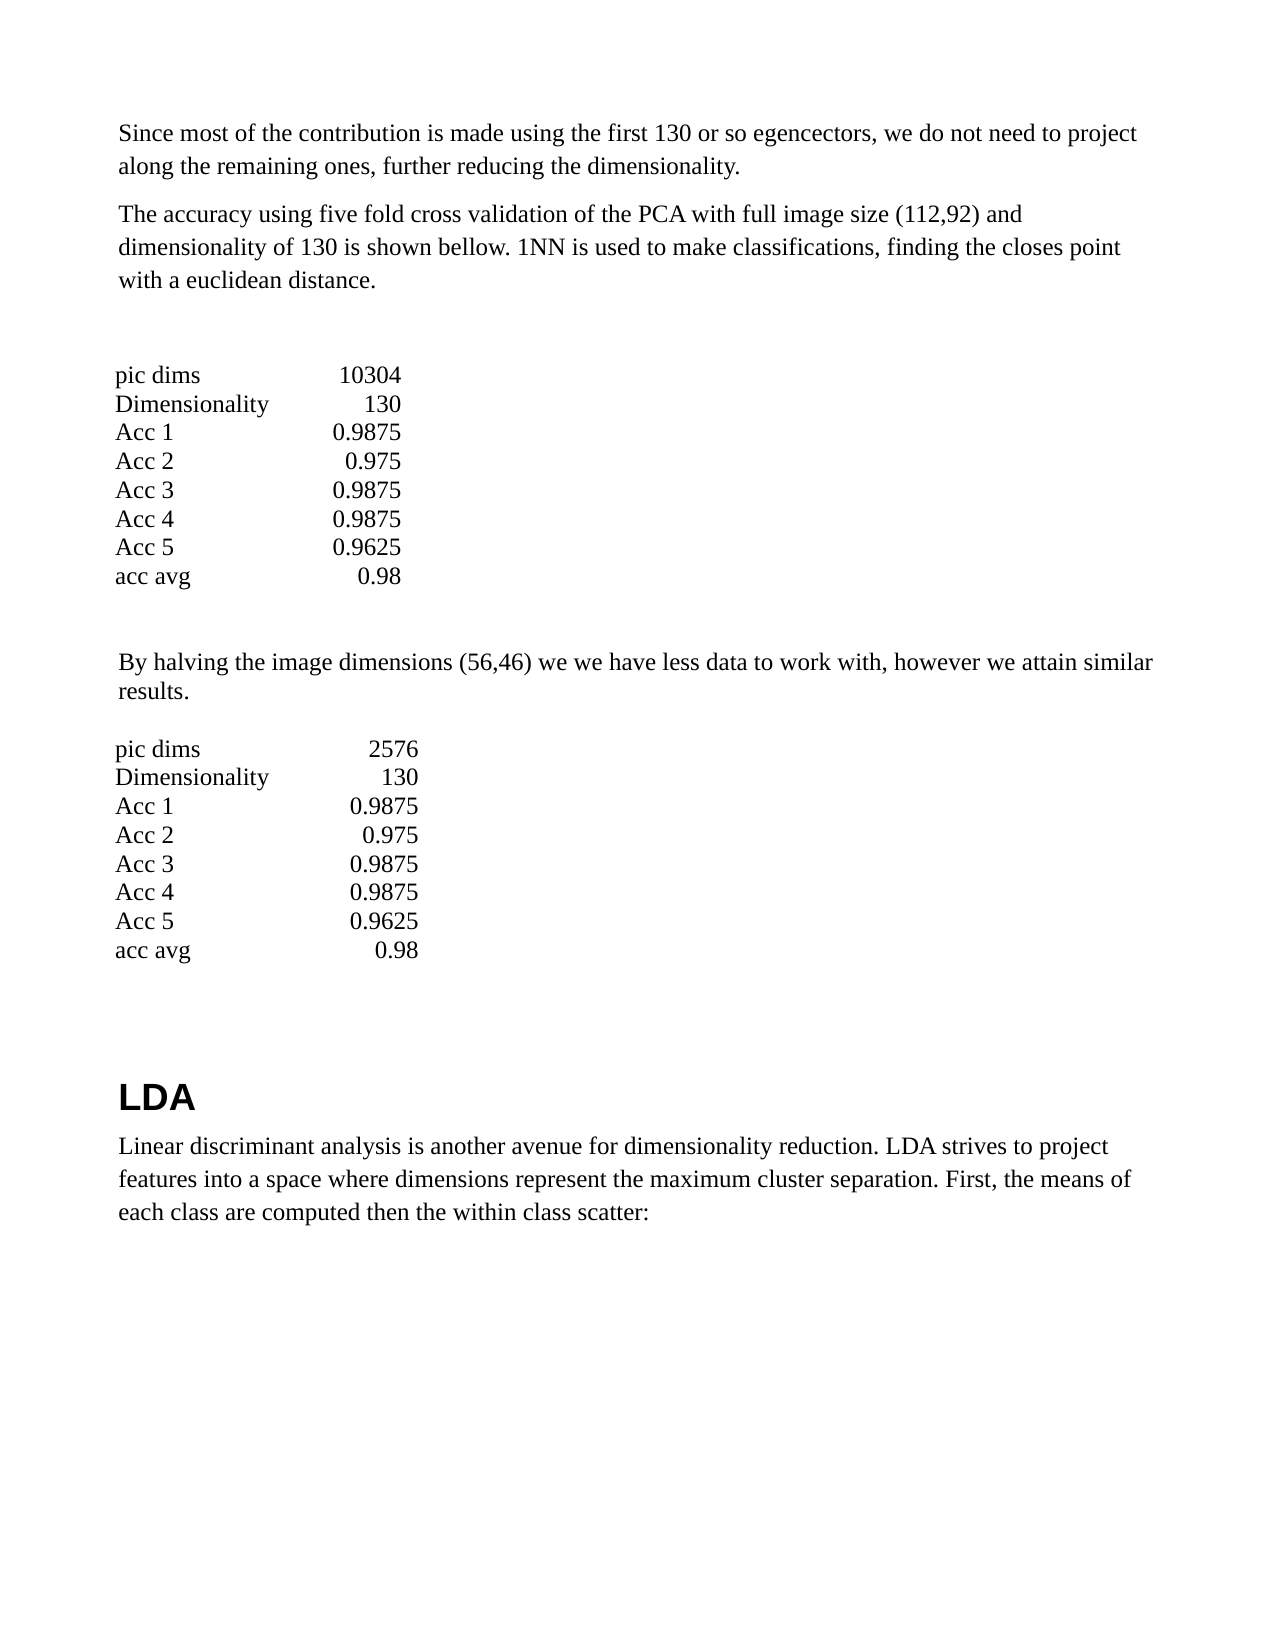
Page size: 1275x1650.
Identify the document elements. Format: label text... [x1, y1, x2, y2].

table_header pic dims [112, 734, 318, 762]
table_cell 0.98 [299, 561, 404, 590]
text Linear discriminant analysis is another avenue for dimensionality reduction. LDA strives to project features into a space where dimensions represent the maximum cluster separation. First, the means of each class are computed then the within class scatter: [118, 1131, 1157, 1226]
table_cell 0.9625 [299, 533, 404, 561]
table_header pic dims [112, 360, 299, 389]
table_cell Acc 4 [112, 878, 318, 906]
table_cell 0.9625 [318, 906, 421, 935]
text Since most of the contribution is made using the first 130 or so egencectors, we do not need to project along the remaining ones, further reducing the dimensionality. [118, 118, 1157, 180]
table_cell 130 [318, 763, 421, 791]
table_cell 0.9875 [299, 418, 404, 446]
table_cell Acc 4 [112, 504, 299, 532]
table_cell Acc 5 [112, 533, 299, 561]
table_cell Acc 1 [112, 791, 318, 820]
table_cell 130 [299, 389, 404, 417]
table_cell Acc 3 [112, 849, 318, 877]
table_cell 0.9875 [318, 849, 421, 877]
table_cell Acc 5 [112, 906, 318, 935]
table_cell 0.98 [318, 935, 421, 964]
table_cell 0.975 [318, 820, 421, 849]
table_cell Acc 2 [112, 446, 299, 475]
table_header 10304 [299, 360, 404, 389]
table_header 2576 [318, 734, 421, 762]
text By halving the image dimensions (56,46) we we have less data to work with, however we attain similar results. [118, 647, 1157, 705]
table_cell Dimensionality [112, 389, 299, 417]
table_cell Acc 2 [112, 820, 318, 849]
text The accuracy using five fold cross validation of the PCA with full image size (112,92) and dimensionality of 130 is shown bellow. 1NN is used to make classifications, finding the closes point with a euclidean distance. [118, 199, 1157, 293]
table_cell acc avg [112, 935, 318, 964]
table_cell 0.9875 [318, 791, 421, 820]
table_cell Acc 3 [112, 475, 299, 504]
subtitle LDA [118, 1075, 1157, 1119]
table_cell Dimensionality [112, 763, 318, 791]
table_cell 0.9875 [299, 504, 404, 532]
table_cell 0.9875 [318, 878, 421, 906]
table_cell Acc 1 [112, 418, 299, 446]
table_cell 0.9875 [299, 475, 404, 504]
table_cell 0.975 [299, 446, 404, 475]
table_cell acc avg [112, 561, 299, 590]
